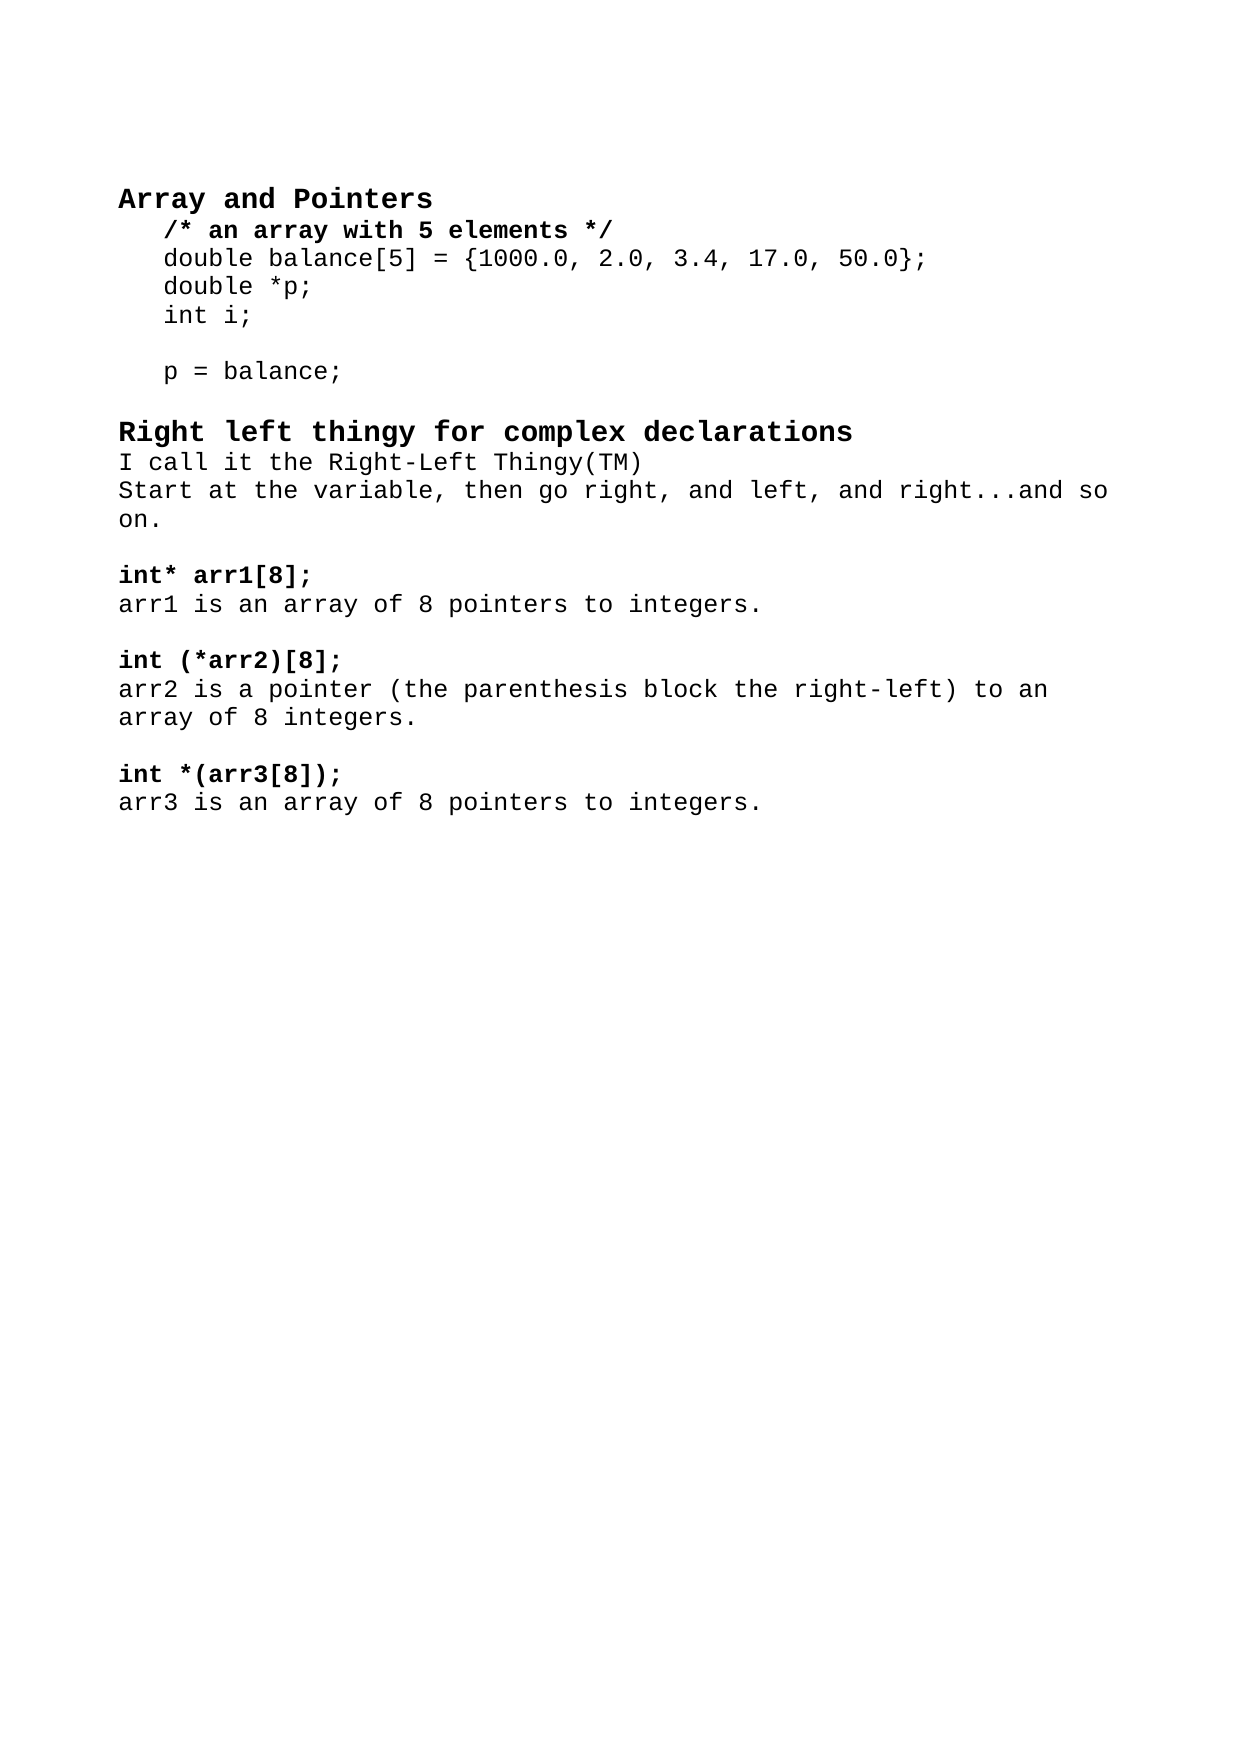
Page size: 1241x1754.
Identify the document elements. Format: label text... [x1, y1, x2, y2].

text double *p; [118, 274, 1122, 302]
text /* an array with 5 elements */ [118, 217, 1122, 246]
text Array and Pointers [118, 184, 1122, 217]
text double balance[5] = {1000.0, 2.0, 3.4, 17.0, 50.0}; [118, 246, 1122, 274]
text int i; [118, 302, 1122, 331]
text Right left thingy for complex declarations I call it the Right-Left Thingy(TM) Start at the variable, then go right, and left, and right...and so on. int* arr1[8]; arr1 is an array of 8 pointers to integers. int (*arr2)[8]; arr2 is a pointer (the parenthesis block the right-left) to an array of 8 integers. int *(arr3[8]); arr3 is an array of 8 pointers to integers. [118, 417, 1122, 846]
text p = balance; [118, 359, 1122, 387]
